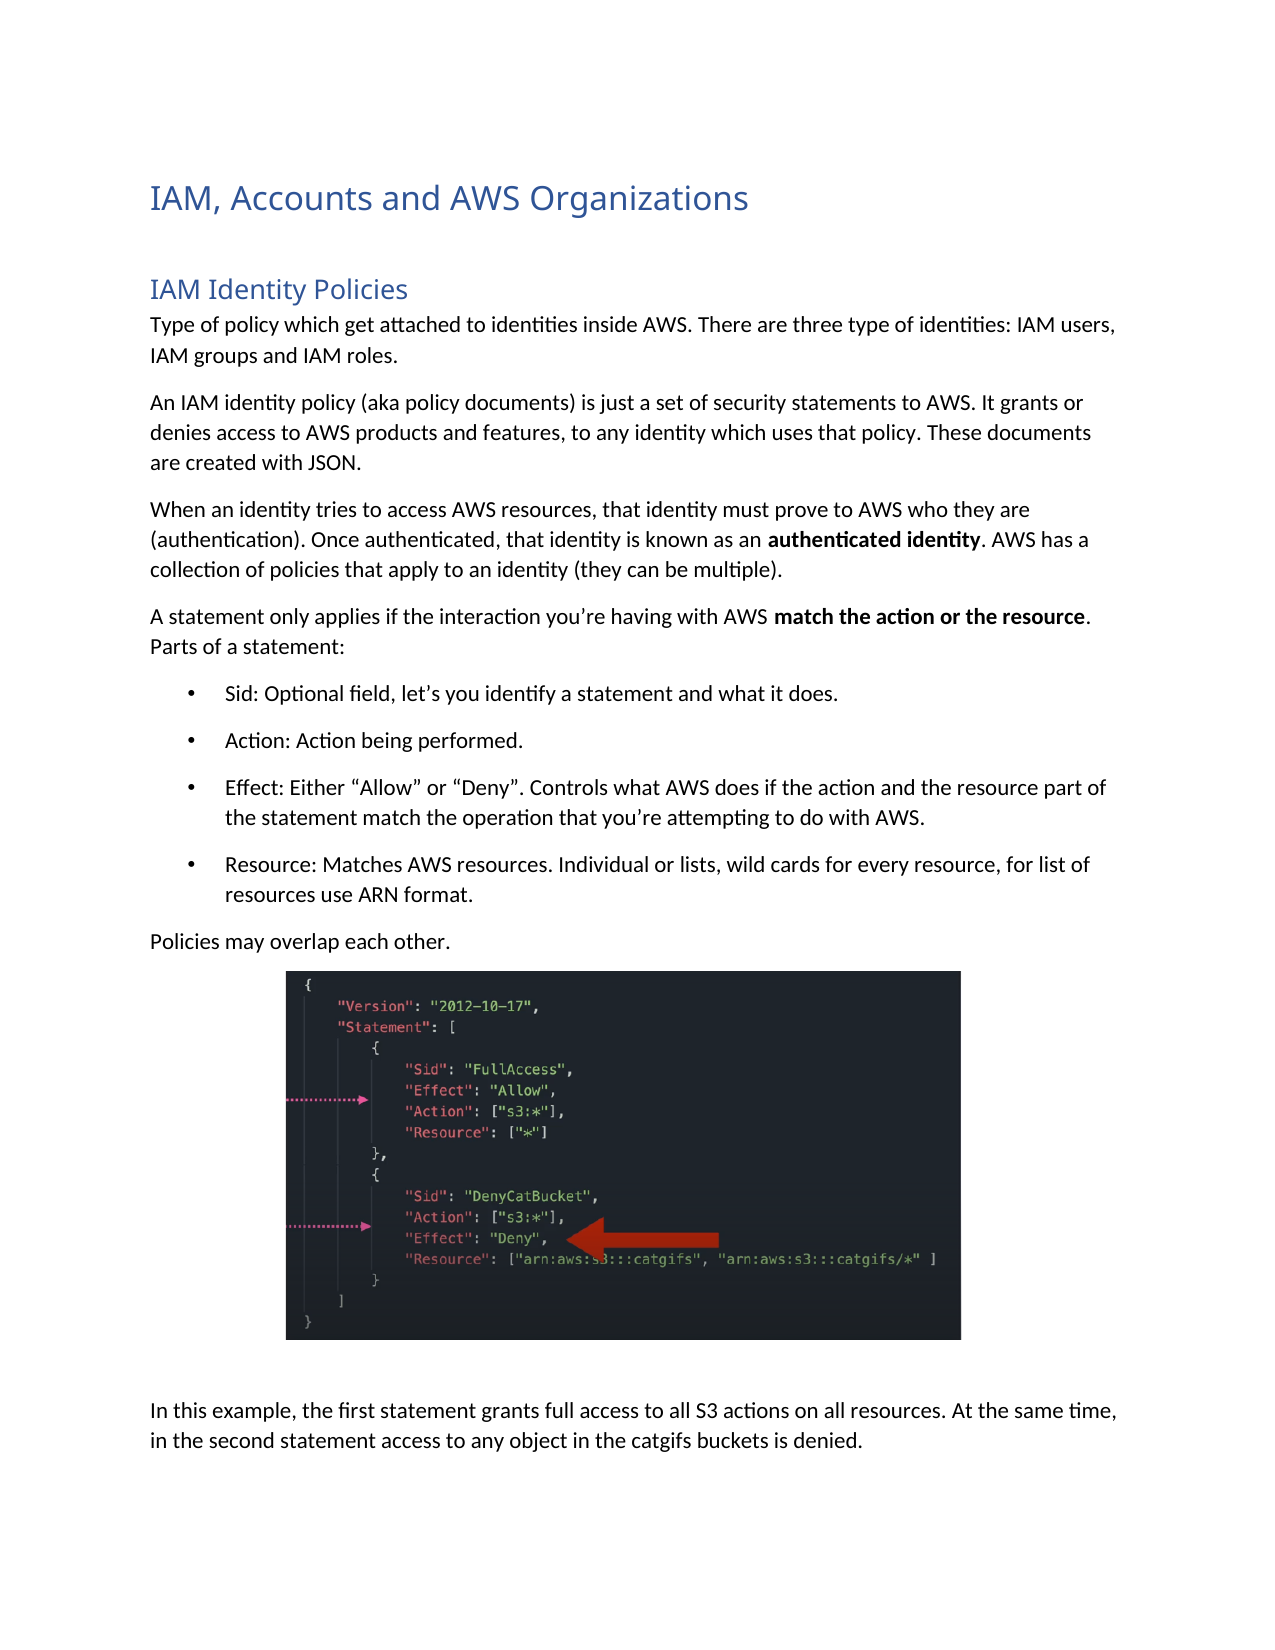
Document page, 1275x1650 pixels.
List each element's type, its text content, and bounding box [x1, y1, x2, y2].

list Sid: Optional field, let’s you identify a statement and what it does. [187, 679, 1125, 707]
picture [285, 971, 962, 1340]
text When an identity tries to access AWS resources, that identity must prove to AWS who they are (authentication). Once authenticated, that identity is known as an authenticated identity. AWS has a collection of policies that apply to an identity (they can be multiple). [150, 495, 1125, 583]
text A statement only applies if the interaction you’re having with AWS match the action or the resource. Parts of a statement: [150, 602, 1125, 661]
text An IAM identity policy (aka policy documents) is just a set of security statements to AWS. It grants or denies access to AWS products and features, to any identity which uses that policy. These documents are created with JSON. [150, 388, 1125, 476]
subtitle IAM Identity Policies [150, 271, 1125, 308]
text Policies may overlap each other. [150, 927, 1125, 955]
list Effect: Either “Allow” or “Deny”. Controls what AWS does if the action and the resource part of the statement match the operation that you’re attempting to do with AWS. [187, 773, 1125, 831]
subtitle IAM, Accounts and AWS Organizations [150, 175, 1125, 220]
list Action: Action being performed. [187, 726, 1125, 754]
text In this example, the first statement grants full access to all S3 actions on all resources. At the same time, in the second statement access to any object in the catgifs buckets is denied. [150, 1396, 1125, 1454]
text Type of policy which get attached to identities inside AWS. There are three type of identities: IAM users, IAM groups and IAM roles. [150, 311, 1125, 369]
list Resource: Matches AWS resources. Individual or lists, wild cards for every resource, for list of resources use ARN format. [187, 850, 1125, 908]
